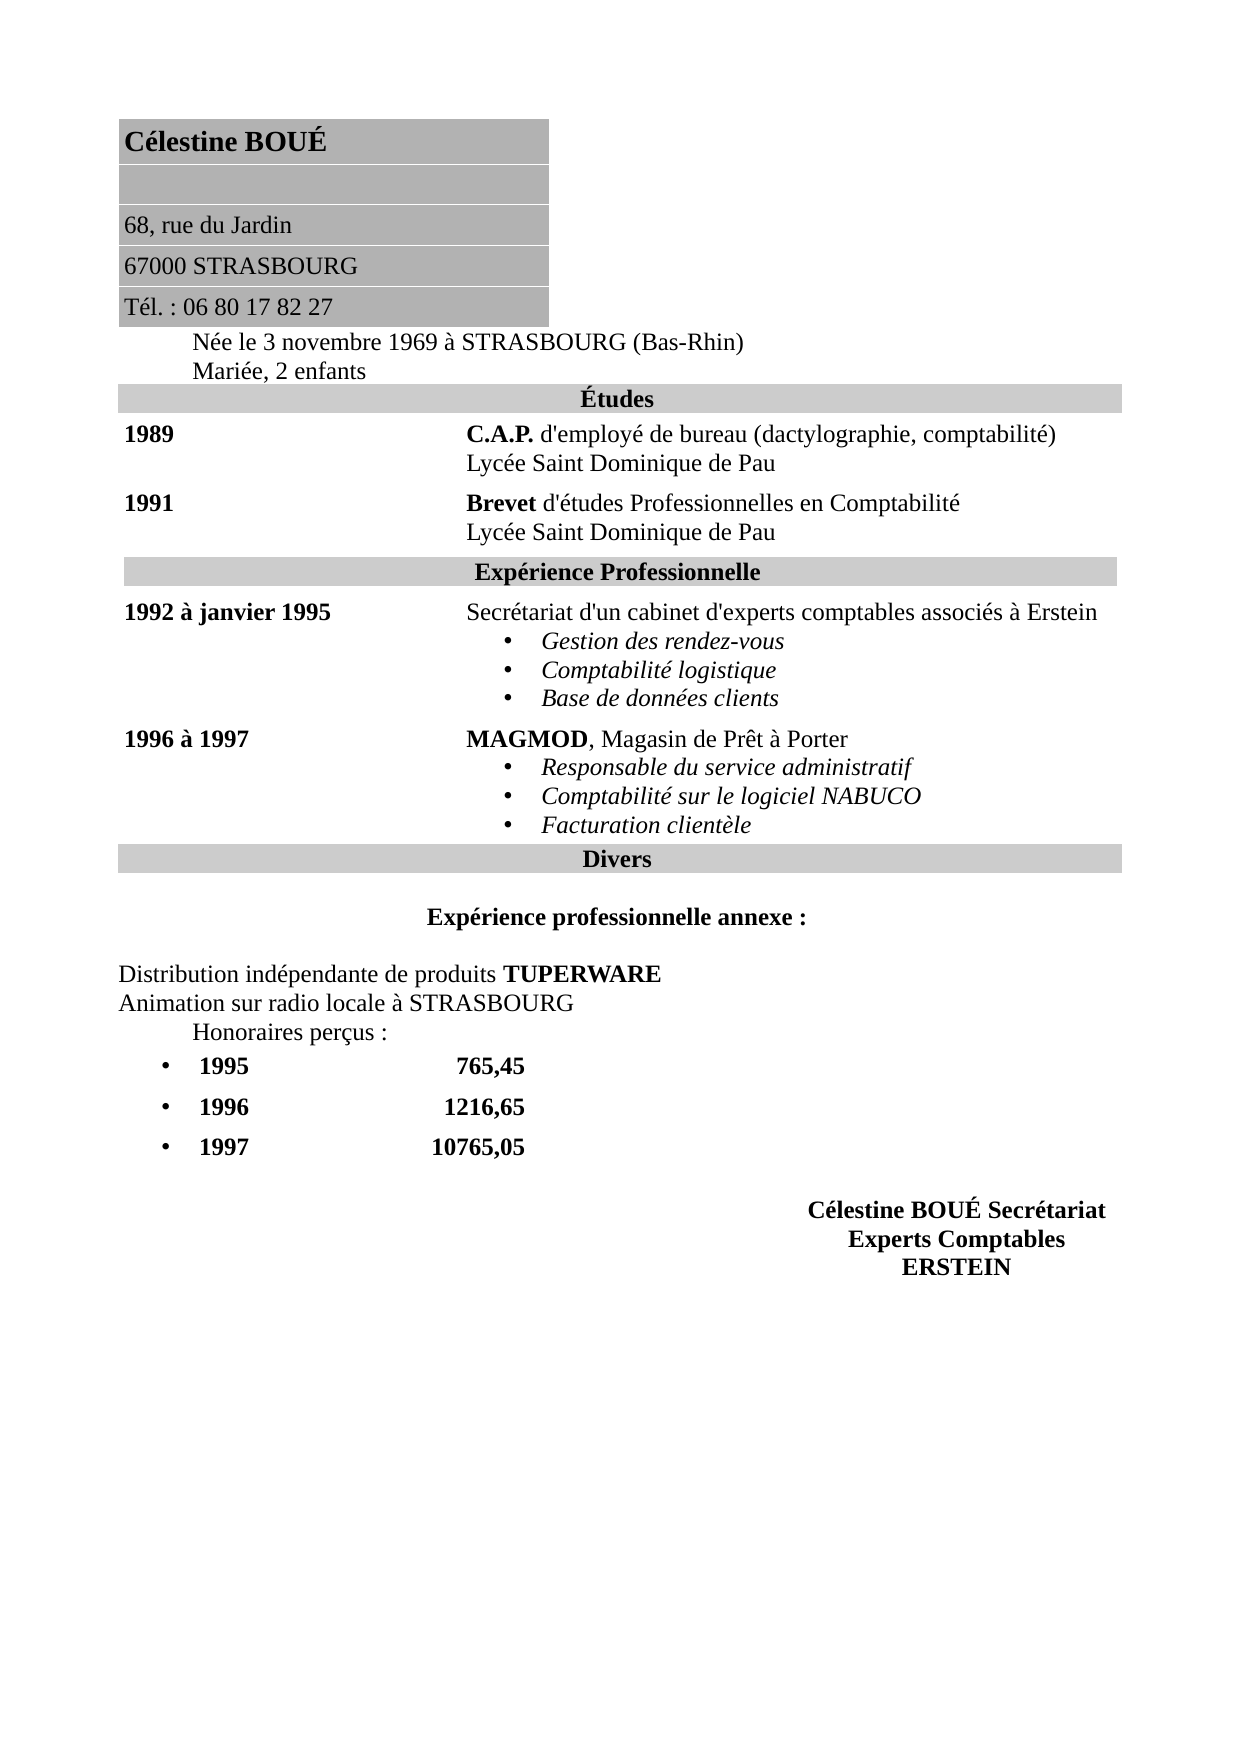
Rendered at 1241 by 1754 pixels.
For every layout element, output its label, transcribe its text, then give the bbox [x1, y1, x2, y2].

table_header 1989 [118, 413, 460, 482]
table_cell 10765,05 [290, 1126, 537, 1166]
table_cell 1216,65 [290, 1086, 537, 1126]
table_cell Secrétariat d'un cabinet d'experts comptables associés à Erstein Gestion des rendez-vous Comptabilité logistique Base de données clients [460, 591, 1123, 718]
table_cell 1997 [118, 1126, 290, 1166]
text Expérience professionnelle annexe : [118, 902, 1122, 931]
text Animation sur radio locale à STRASBOURG [118, 988, 1122, 1017]
text Experts Comptables [797, 1224, 1122, 1252]
table_cell Tél. : 06 80 17 82 27 [119, 287, 549, 327]
text Études [118, 384, 1122, 413]
table_cell MAGMOD, Magasin de Prêt à Porter Responsable du service administratif Comptabilité sur le logiciel NABUCO Facturation clientèle [460, 718, 1123, 844]
text Distribution indépendante de produits TUPERWARE [118, 959, 1122, 988]
text Mariée, 2 enfants [118, 356, 1122, 384]
table_header 1995 [118, 1046, 290, 1086]
table_cell 1992 à janvier 1995 [118, 591, 460, 718]
text Née le 3 novembre 1969 à STRASBOURG (Bas-Rhin) [118, 327, 1122, 356]
table_cell 1996 à 1997 [118, 718, 460, 844]
text Divers [118, 844, 1122, 873]
table_cell 68, rue du Jardin [119, 205, 549, 245]
table_cell 67000 STRASBOURG [119, 246, 549, 286]
table_cell 1996 [118, 1086, 290, 1126]
table_header Célestine BOUÉ [119, 119, 549, 164]
table_header 765,45 [290, 1046, 537, 1086]
text Célestine BOUÉ Secrétariat [797, 1195, 1122, 1224]
table_cell Brevet d'études Professionnelles en Comptabilité Lycée Saint Dominique de Pau [460, 482, 1123, 551]
table_header C.A.P. d'employé de bureau (dactylographie, comptabilité) Lycée Saint Dominique de Pau [460, 413, 1123, 482]
table_cell Expérience Professionnelle [118, 551, 1123, 591]
text Honoraires perçus : [118, 1017, 1122, 1046]
table_cell [119, 165, 549, 204]
table_cell 1991 [118, 482, 460, 551]
text ERSTEIN [797, 1252, 1122, 1281]
